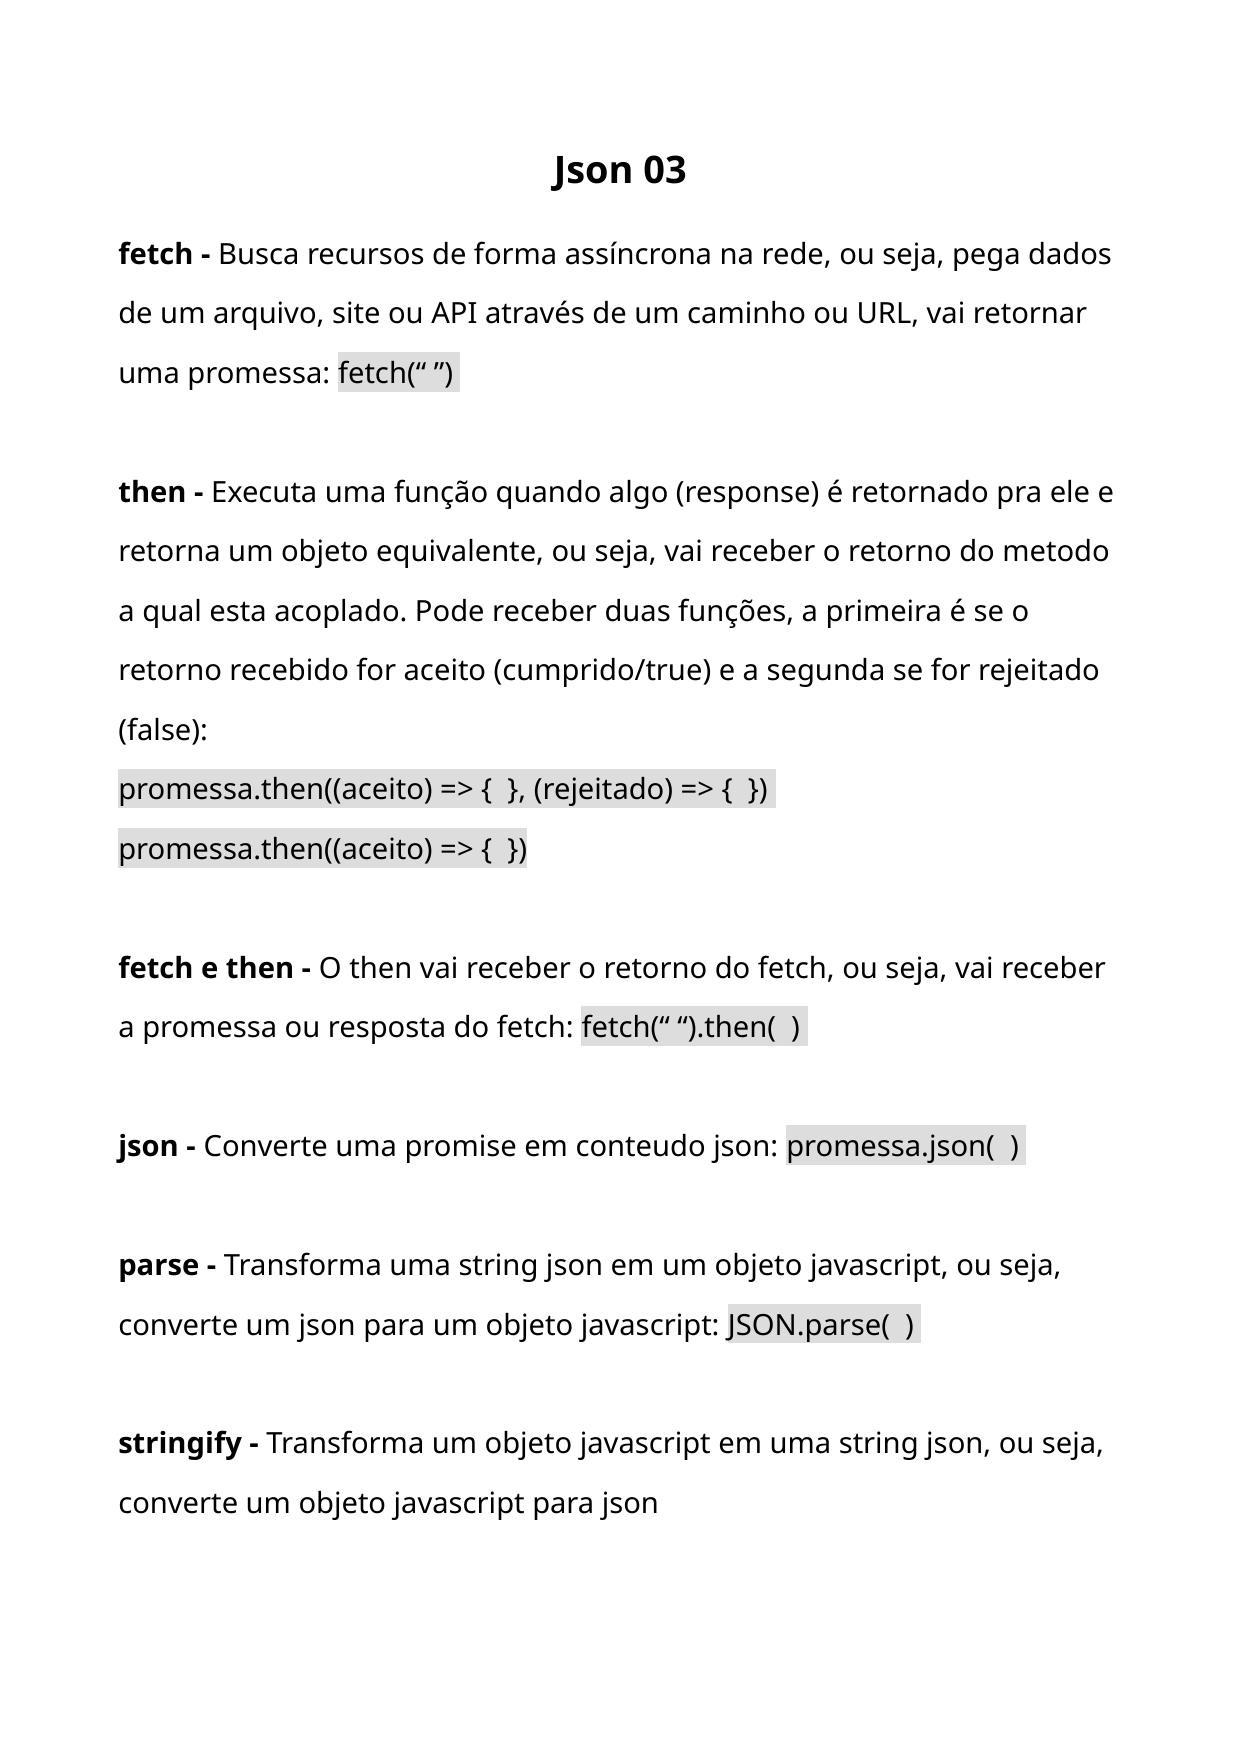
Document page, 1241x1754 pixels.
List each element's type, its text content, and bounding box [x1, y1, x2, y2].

text fetch e then - O then vai receber o retorno do fetch, ou seja, vai receber a promessa ou resposta do fetch: fetch(“ “).then( ) [118, 947, 1122, 1046]
text parse - Transforma uma string json em um objeto javascript, ou seja, converte um json para um objeto javascript: JSON.parse( ) [118, 1244, 1122, 1343]
text promessa.then((aceito) => { }, (rejeitado) => { }) [118, 768, 1122, 808]
text stringify - Transforma um objeto javascript em uma string json, ou seja, converte um objeto javascript para json [118, 1423, 1122, 1522]
text promessa.then((aceito) => { }) [118, 828, 1122, 868]
text then - Executa uma função quando algo (response) é retornado pra ele e retorna um objeto equivalente, ou seja, vai receber o retorno do metodo a qual esta acoplado. Pode receber duas funções, a primeira é se o retorno recebido for aceito (cumprido/true) e a segunda se for rejeitado (false): [118, 471, 1122, 749]
text json - Converte uma promise em conteudo json: promessa.json( ) [118, 1125, 1122, 1165]
text fetch - Busca recursos de forma assíncrona na rede, ou seja, pega dados de um arquivo, site ou API através de um caminho ou URL, vai retornar uma promessa: fetch(“ ”) [118, 233, 1122, 392]
subtitle Json 03 [118, 143, 1122, 195]
